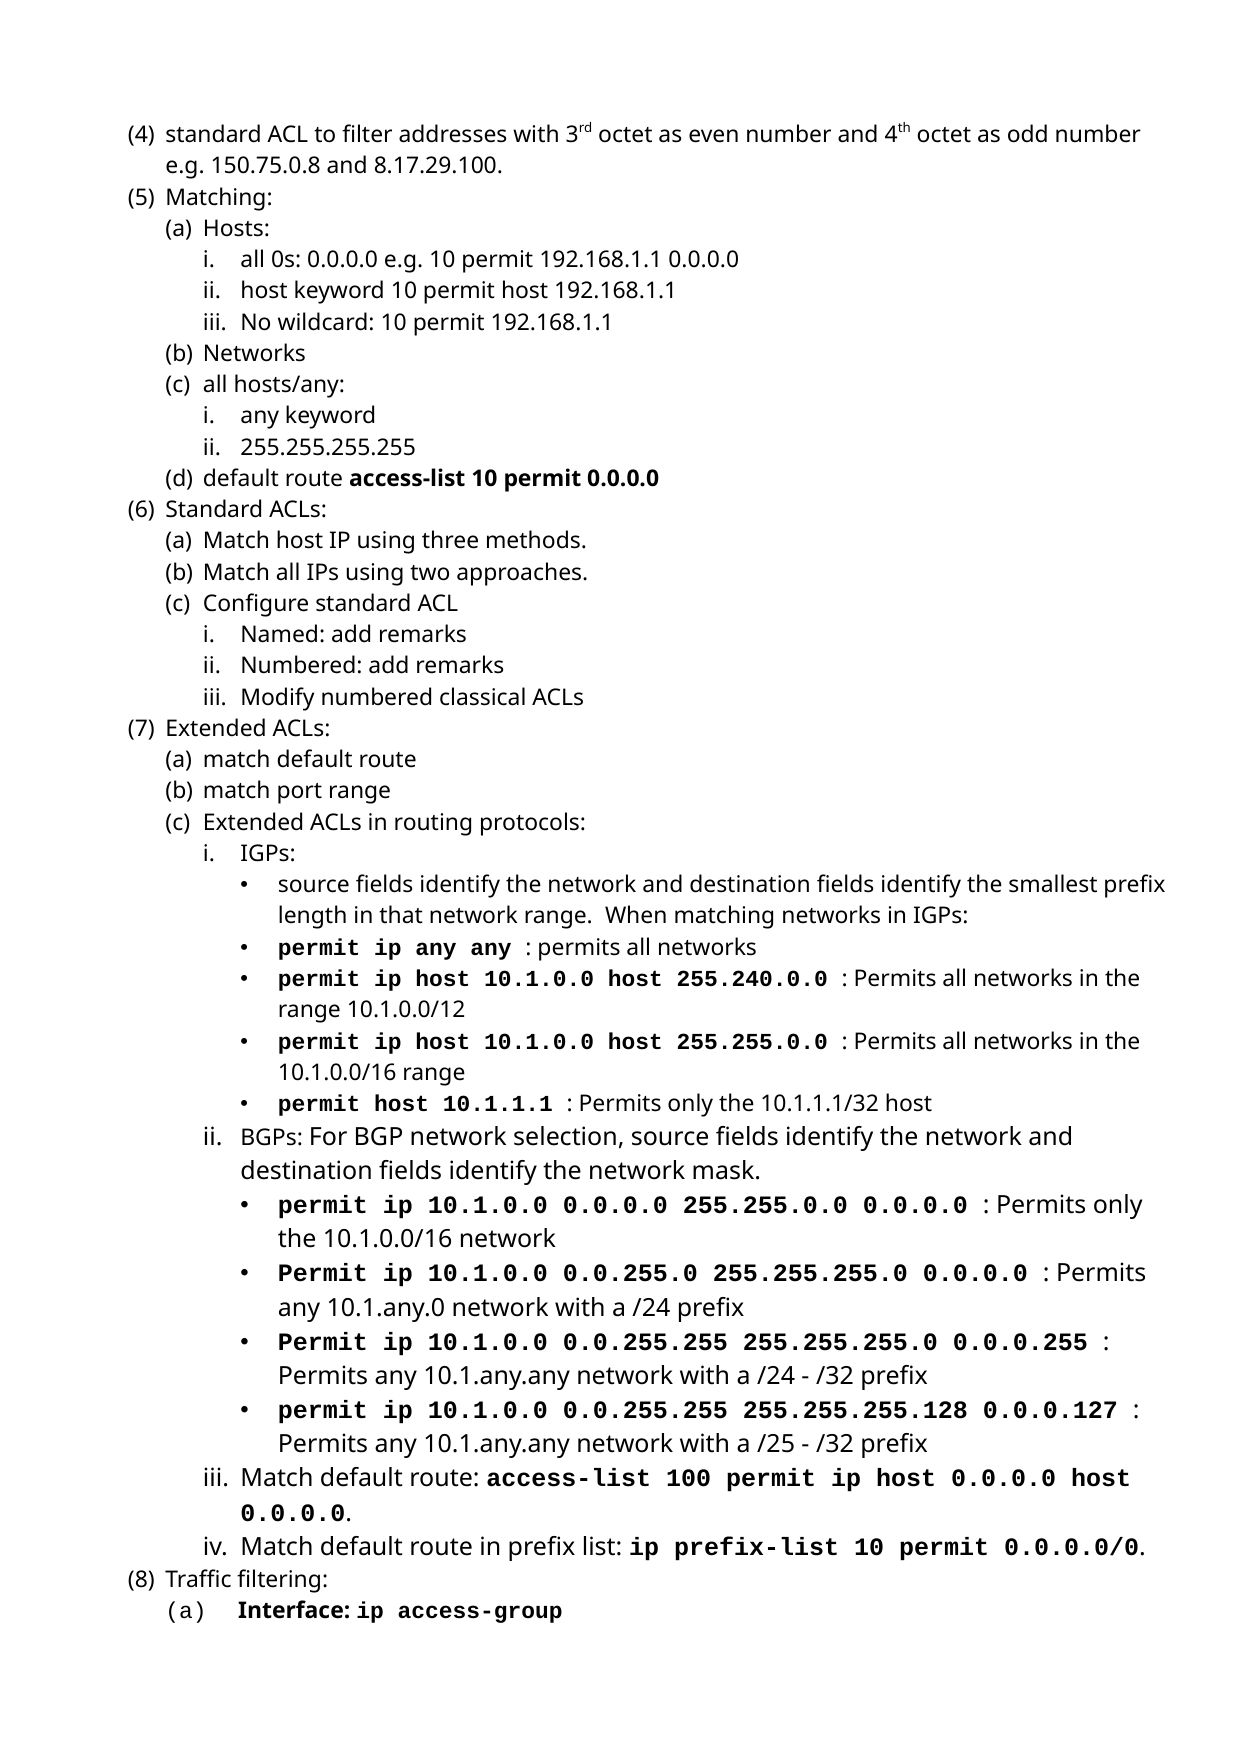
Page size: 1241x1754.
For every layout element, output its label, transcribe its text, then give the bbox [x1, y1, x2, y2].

list Match host IP using three methods. [165, 524, 1182, 556]
list Standard ACLs: [128, 493, 1182, 524]
list Networks [165, 337, 1182, 368]
list Named: add remarks [203, 618, 1182, 649]
list Modify numbered classical ACLs [203, 681, 1182, 712]
list IGPs: [203, 837, 1182, 868]
list Hosts: [165, 212, 1182, 243]
list Extended ACLs: [128, 712, 1182, 743]
list Extended ACLs in routing protocols: [165, 806, 1182, 837]
list standard ACL to filter addresses with 3rd octet as even number and 4th octet as odd number e.g. 150.75.0.8 and 8.17.29.100. [128, 118, 1182, 181]
list BGPs: For BGP network selection, source fields identify the network and destination fields identify the network mask. [203, 1118, 1182, 1187]
list 255.255.255.255 [203, 431, 1182, 462]
list permit host 10.1.1.1 : Permits only the 10.1.1.1/32 host [240, 1087, 1182, 1118]
list Configure standard ACL [165, 587, 1182, 618]
list Traffic filtering: [128, 1563, 1182, 1594]
list Match default route in prefix list: ip prefix-list 10 permit 0.0.0.0/0. [203, 1528, 1182, 1563]
list any keyword [203, 399, 1182, 431]
list host keyword 10 permit host 192.168.1.1 [203, 274, 1182, 306]
list match default route [165, 743, 1182, 774]
list Permit ip 10.1.0.0 0.0.255.0 255.255.255.0 0.0.0.0 : Permits any 10.1.any.0 network with a /24 prefix [240, 1255, 1182, 1323]
list match port range [165, 774, 1182, 806]
list Numbered: add remarks [203, 649, 1182, 681]
list permit ip host 10.1.0.0 host 255.240.0.0 : Permits all networks in the range 10.1.0.0/12 [240, 962, 1182, 1024]
list permit ip host 10.1.0.0 host 255.255.0.0 : Permits all networks in the 10.1.0.0/16 range [240, 1024, 1182, 1087]
list Match default route: access-list 100 permit ip host 0.0.0.0 host 0.0.0.0. [203, 1460, 1182, 1528]
list Match all IPs using two approaches. [165, 556, 1182, 587]
list default route access-list 10 permit 0.0.0.0 [165, 462, 1182, 493]
list permit ip 10.1.0.0 0.0.255.255 255.255.255.128 0.0.0.127 : Permits any 10.1.any.any network with a /25 - /32 prefix [240, 1392, 1182, 1460]
list source fields identify the network and destination fields identify the smallest prefix length in that network range. When matching networks in IGPs: [240, 868, 1182, 931]
list No wildcard: 10 permit 192.168.1.1 [203, 306, 1182, 337]
list all 0s: 0.0.0.0 e.g. 10 permit 192.168.1.1 0.0.0.0 [203, 243, 1182, 274]
list permit ip any any : permits all networks [240, 931, 1182, 962]
list permit ip 10.1.0.0 0.0.0.0 255.255.0.0 0.0.0.0 : Permits only the 10.1.0.0/16 network [240, 1187, 1182, 1255]
list all hosts/any: [165, 368, 1182, 399]
list Interface: ip access-group [165, 1594, 1182, 1625]
list Permit ip 10.1.0.0 0.0.255.255 255.255.255.0 0.0.0.255 : Permits any 10.1.any.any network with a /24 - /32 prefix [240, 1323, 1182, 1392]
list Matching: [128, 181, 1182, 212]
